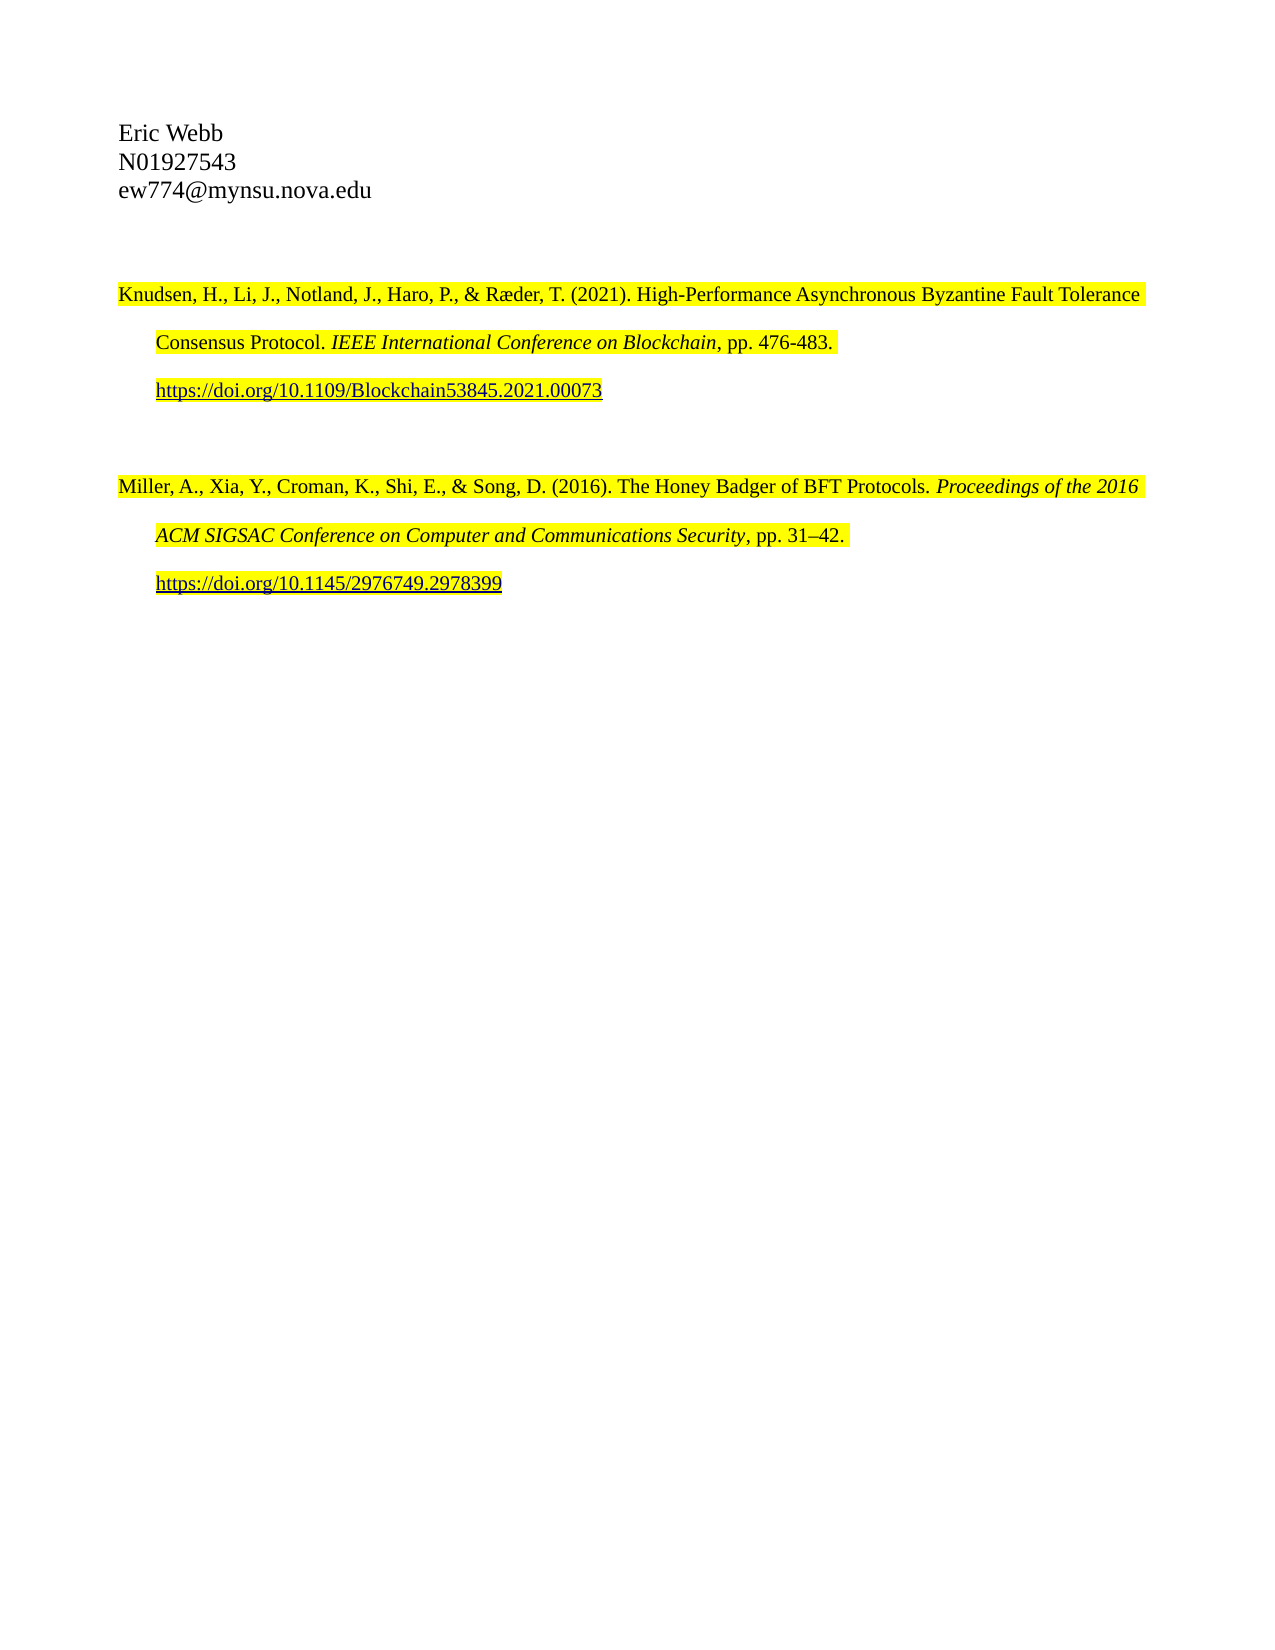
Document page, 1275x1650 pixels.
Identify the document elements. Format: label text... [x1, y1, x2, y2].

text Miller, A., Xia, Y., Croman, K., Shi, E., & Song, D. (2016). The Honey Badger of BFT Protocols. Proceedings of the 2016 ACM SIGSAC Conference on Computer and Communications Security, pp. 31–42. https://doi.org/10.1145/2976749.2978399 [118, 474, 1157, 595]
text Knudsen, H., Li, J., Notland, J., Haro, P., & Ræder, T. (2021). High-Performance Asynchronous Byzantine Fault Tolerance Consensus Protocol. IEEE International Conference on Blockchain, pp. 476-483. https://doi.org/10.1109/Blockchain53845.2021.00073 [118, 282, 1157, 402]
